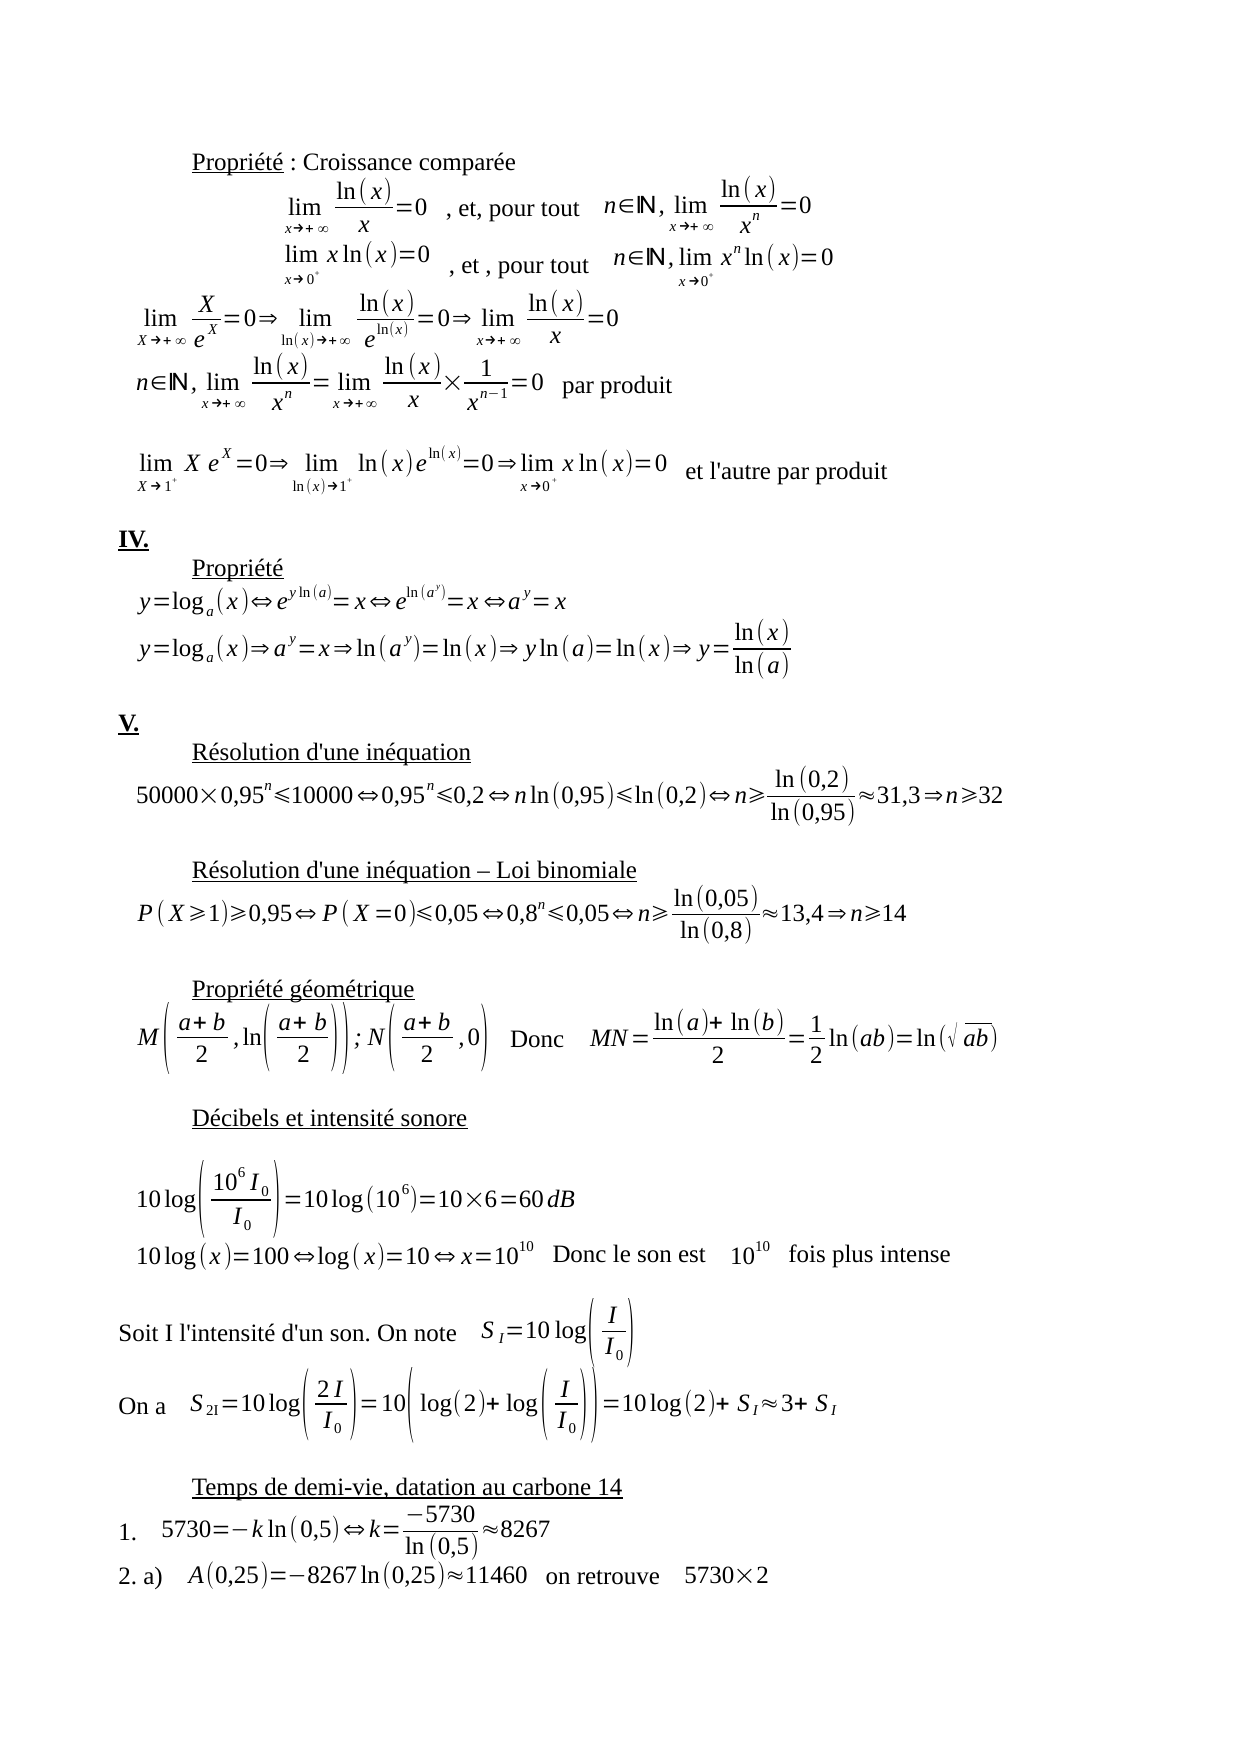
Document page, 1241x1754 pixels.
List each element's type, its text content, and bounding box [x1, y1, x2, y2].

text Donc [118, 1003, 1122, 1074]
text Décibels et intensité sonore [118, 1103, 1122, 1132]
text Résolution d'une inéquation – Loi binomiale [118, 856, 1122, 884]
text Soit I l'intensité d'un son. On note [118, 1298, 1122, 1367]
text Propriété géométrique [118, 974, 1122, 1003]
text , et , pour tout [118, 239, 1122, 289]
text 1. [118, 1501, 1122, 1561]
text IV. [118, 524, 1122, 553]
text On a [118, 1367, 1122, 1443]
text Résolution d'une inéquation [118, 737, 1122, 766]
text Propriété [118, 553, 1122, 582]
text par produit [118, 353, 1122, 416]
text V. [118, 708, 1122, 737]
text Donc le son est fois plus intense [118, 1237, 1122, 1269]
text , et, pour tout [118, 176, 1122, 239]
text Propriété : Croissance comparée [118, 147, 1122, 176]
text 2. a) on retrouve [118, 1561, 1122, 1590]
text et l'autre par produit [118, 445, 1122, 495]
text Temps de demi-vie, datation au carbone 14 [118, 1472, 1122, 1501]
